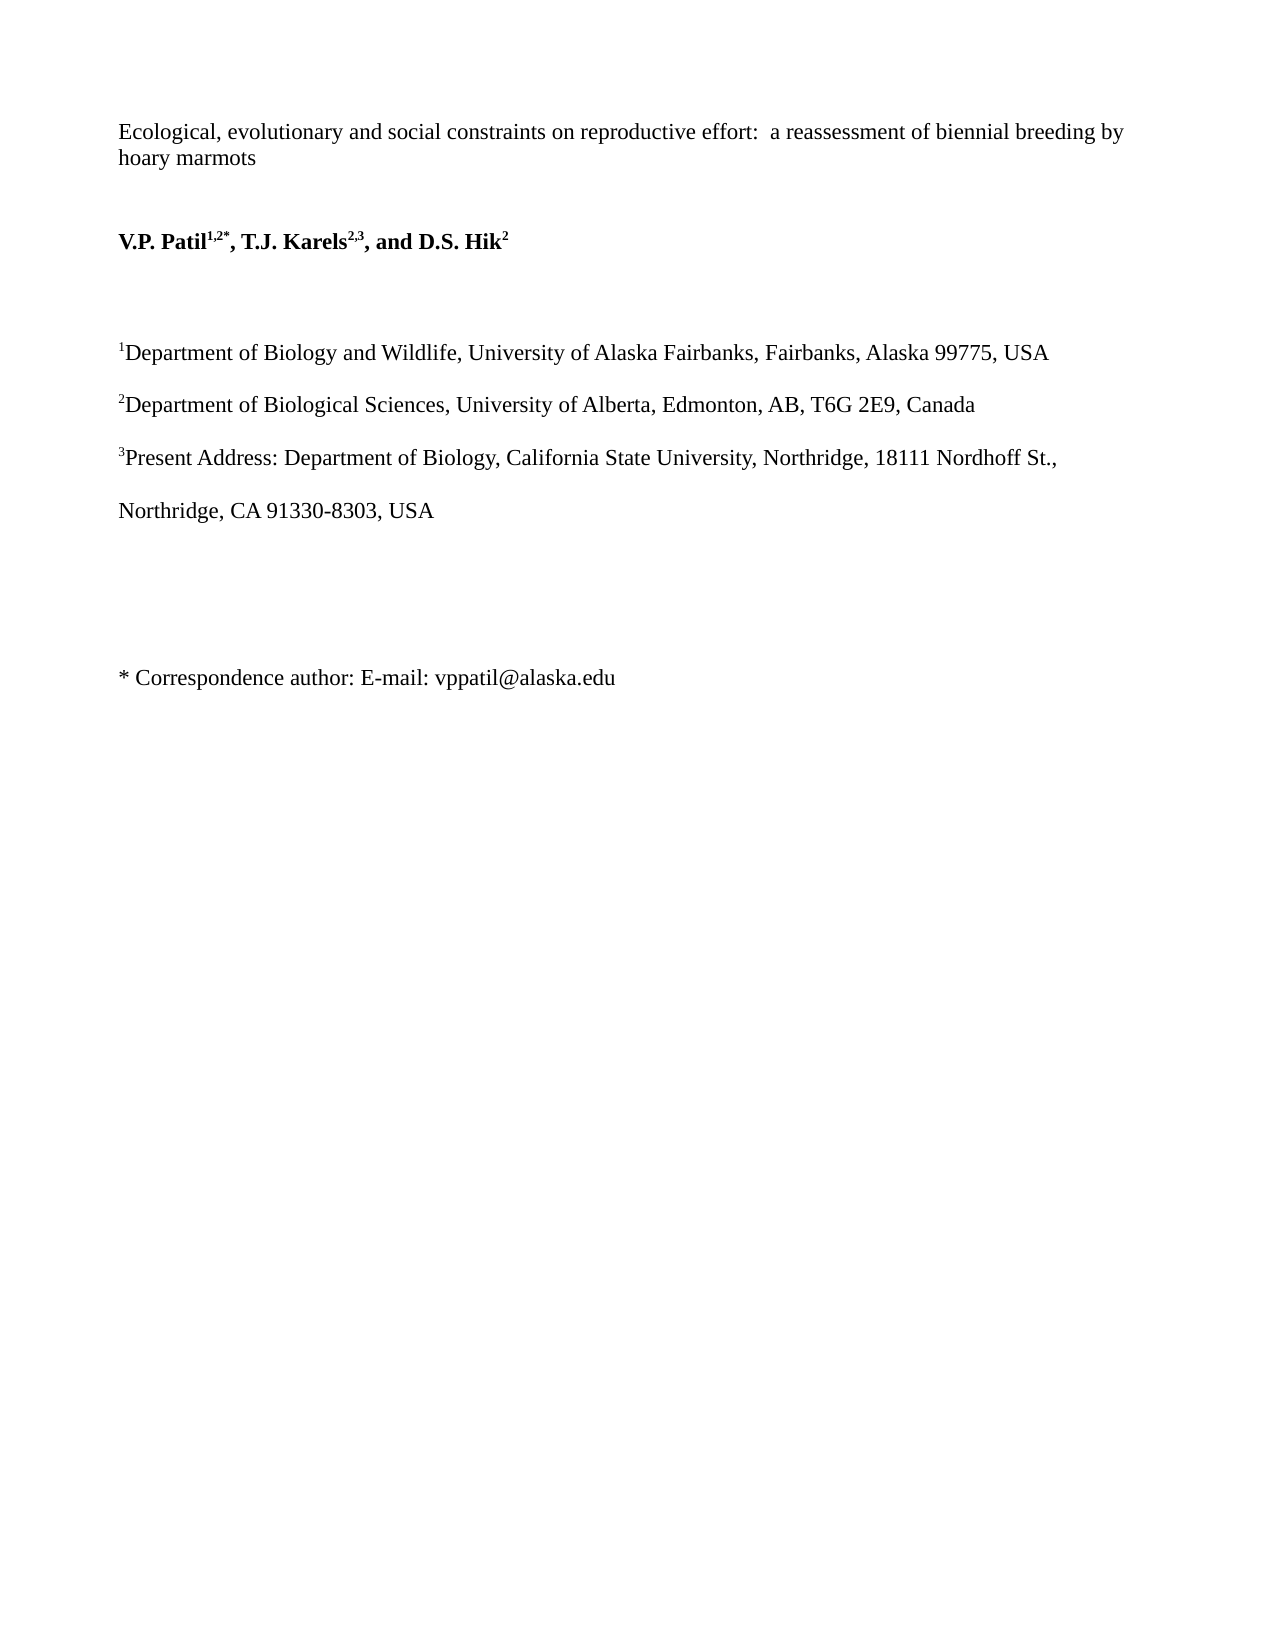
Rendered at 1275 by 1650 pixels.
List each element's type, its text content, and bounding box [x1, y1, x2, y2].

text 3Present Address: Department of Biology, California State University, Northridge, 18111 Nordhoff St., Northridge, CA 91330-8303, USA [118, 444, 1157, 523]
text V.P. Patil1,2*, T.J. Karels2,3, and D.S. Hik2 [118, 228, 1157, 255]
text 1Department of Biology and Wildlife, University of Alaska Fairbanks, Fairbanks, Alaska 99775, USA [118, 338, 1157, 365]
text * Correspondence author: E-mail: vppatil@alaska.edu [118, 664, 1157, 691]
text Ecological, evolutionary and social constraints on reproductive effort: a reassessment of biennial breeding by hoary marmots [118, 118, 1157, 171]
text 2Department of Biological Sciences, University of Alberta, Edmonton, AB, T6G 2E9, Canada [118, 391, 1157, 418]
